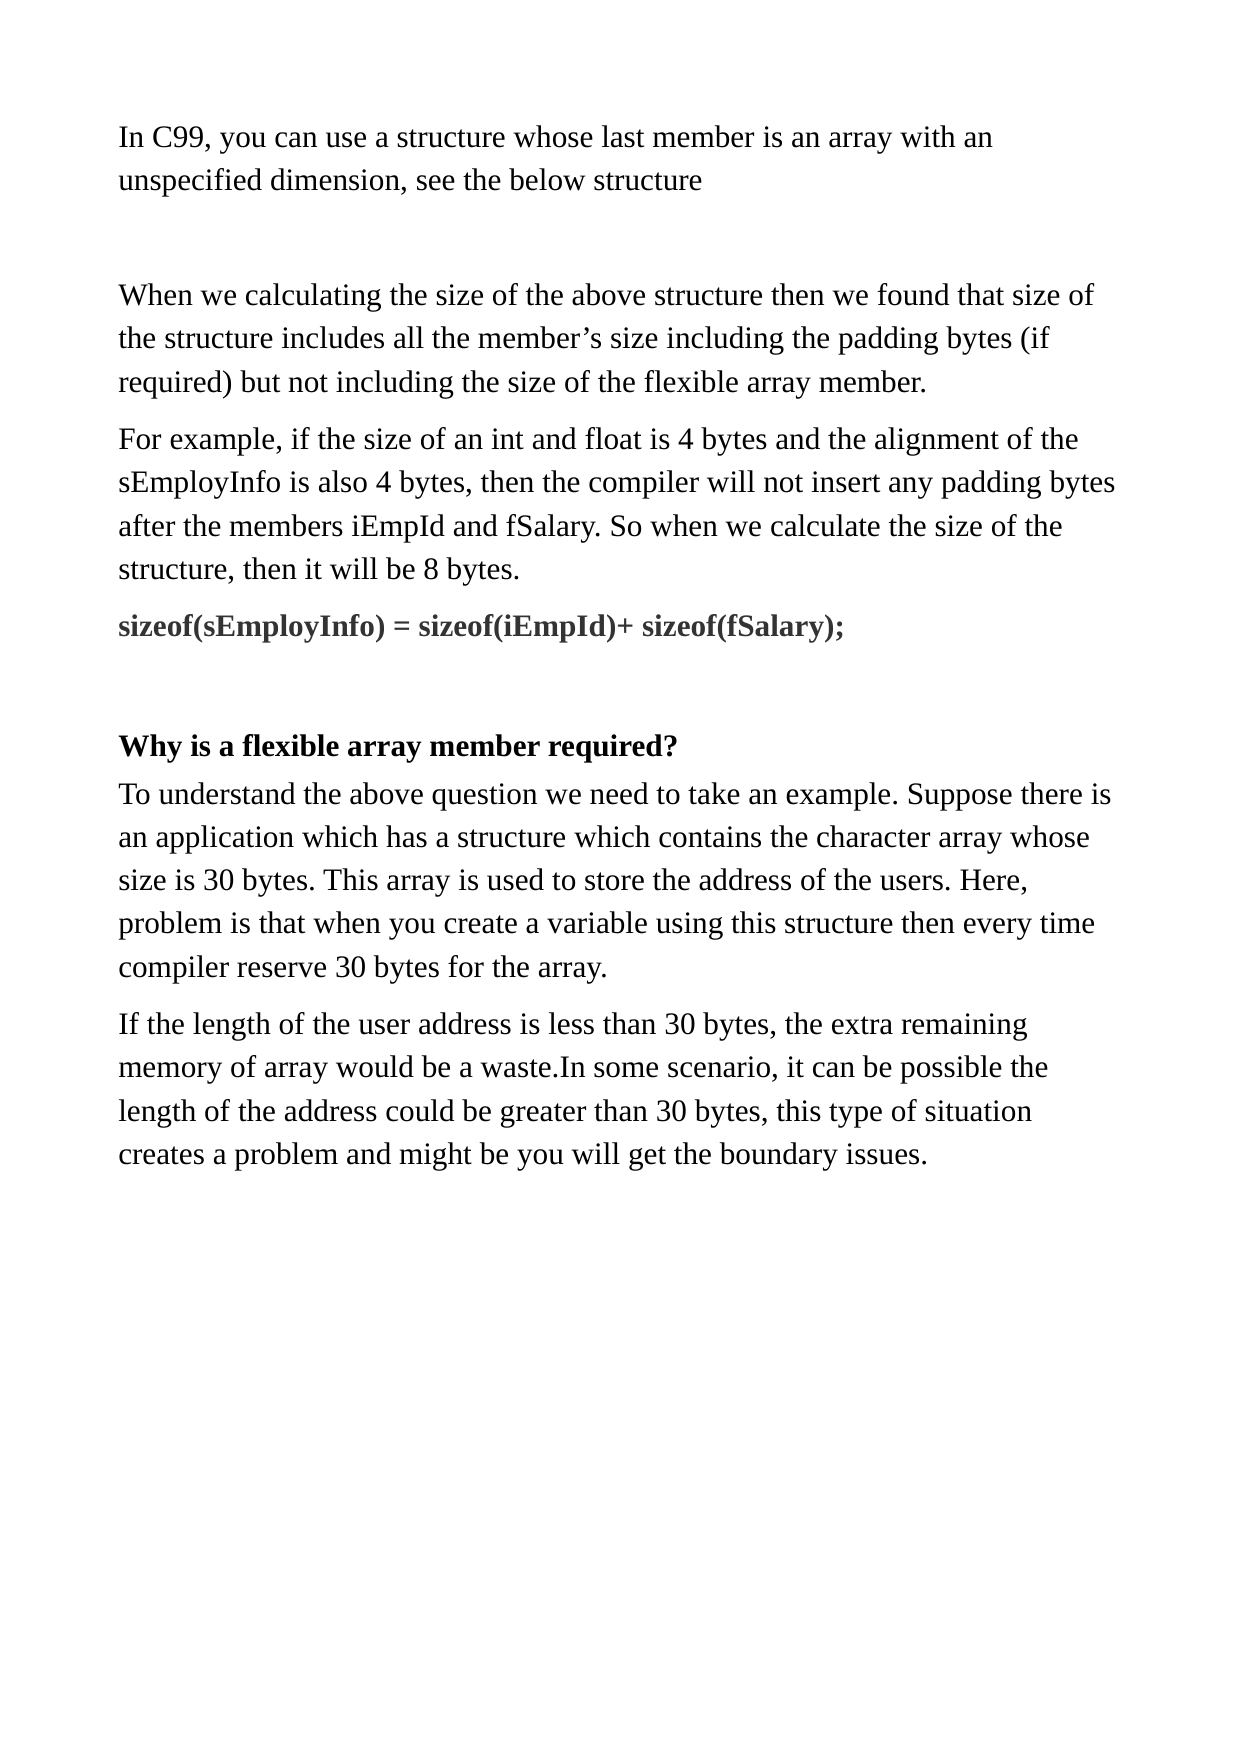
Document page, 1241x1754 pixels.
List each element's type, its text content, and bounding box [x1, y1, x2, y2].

text In C99, you can use a structure whose last member is an array with an unspecified dimension, see the below structure [118, 118, 1122, 197]
text To understand the above question we need to take an example. Suppose there is an application which has a structure which contains the character array whose size is 30 bytes. This array is used to store the address of the users. Here, problem is that when you create a variable using this structure then every time compiler reserve 30 bytes for the array. [118, 775, 1122, 984]
text For example, if the size of an int and float is 4 bytes and the alignment of the sEmployInfo is also 4 bytes, then the compiler will not insert any padding bytes after the members iEmpId and fSalary. So when we calculate the size of the structure, then it will be 8 bytes. [118, 421, 1122, 586]
text sizeof(sEmployInfo) = sizeof(iEmpId)+ sizeof(fSalary); [118, 608, 1122, 644]
text When we calculating the size of the above structure then we found that size of the structure includes all the member’s size including the padding bytes (if required) but not including the size of the flexible array member. [118, 277, 1122, 399]
text If the length of the user address is less than 30 bytes, the extra remaining memory of array would be a waste.In some scenario, it can be possible the length of the address could be greater than 30 bytes, this type of situation creates a problem and might be you will get the boundary issues. [118, 1006, 1122, 1171]
subtitle Why is a flexible array member required? [118, 727, 1122, 763]
